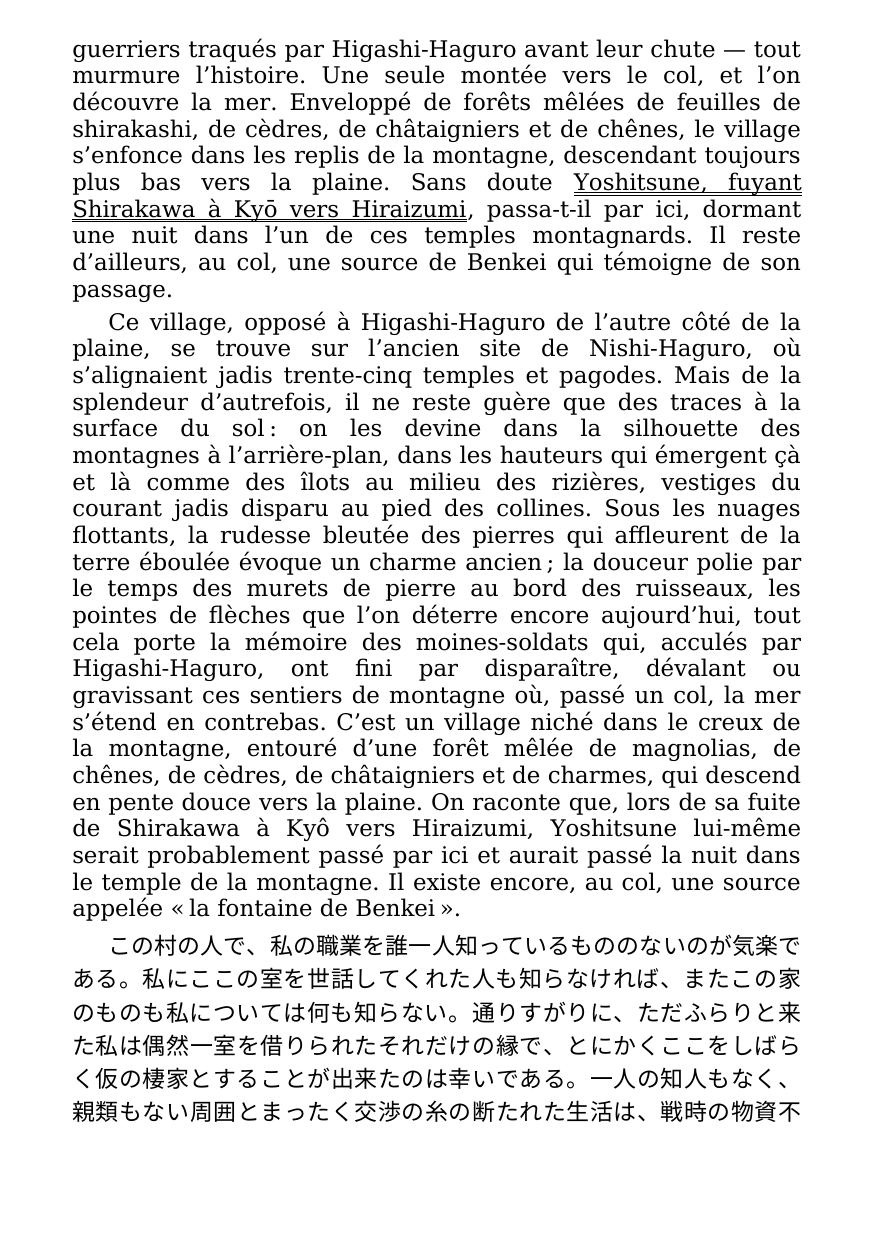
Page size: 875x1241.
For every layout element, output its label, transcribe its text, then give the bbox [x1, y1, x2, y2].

text guerriers traqués par Higashi-Haguro avant leur chute — tout murmure l’histoire. Une seule montée vers le col, et l’on découvre la mer. Enveloppé de forêts mêlées de feuilles de shirakashi, de cèdres, de châtaigniers et de chênes, le village s’enfonce dans les replis de la montagne, descendant toujours plus bas vers la plaine. Sans doute Yoshitsune, fuyant Shirakawa à Kyō vers Hiraizumi, passa-t-il par ici, dormant une nuit dans l’un de ces temples montagnards. Il reste d’ailleurs, au col, une source de Benkei qui témoigne de son passage. [72, 36, 802, 303]
text Ce village, opposé à Higashi-Haguro de l’autre côté de la plaine, se trouve sur l’ancien site de Nishi-Haguro, où s’alignaient jadis trente-cinq temples et pagodes. Mais de la splendeur d’autrefois, il ne reste guère que des traces à la surface du sol : on les devine dans la silhouette des montagnes à l’arrière-plan, dans les hauteurs qui émergent çà et là comme des îlots au milieu des rizières, vestiges du courant jadis disparu au pied des collines. Sous les nuages flottants, la rudesse bleutée des pierres qui affleurent de la terre éboulée évoque un charme ancien ; la douceur polie par le temps des murets de pierre au bord des ruisseaux, les pointes de flèches que l’on déterre encore aujourd’hui, tout cela porte la mémoire des moines-soldats qui, acculés par Higashi-Haguro, ont fini par disparaître, dévalant ou gravissant ces sentiers de montagne où, passé un col, la mer s’étend en contrebas. C’est un village niché dans le creux de la montagne, entouré d’une forêt mêlée de magnolias, de chênes, de cèdres, de châtaigniers et de charmes, qui descend en pente douce vers la plaine. On raconte que, lors de sa fuite de Shirakawa à Kyô vers Hiraizumi, Yoshitsune lui-même serait probablement passé par ici et aurait passé la nuit dans le temple de la montagne. Il existe encore, au col, une source appelée « la fontaine de Benkei ». [72, 309, 802, 922]
text この村の人で、私の職業を誰一人知っているもののないのが気楽である。私にここの室を世話してくれた人も知らなければ、またこの家のものも私については何も知らない。通りすがりに、ただふらりと来た私は偶然一室を借りられたそれだけの縁で、とにかくここをしばらく仮の棲家とすることが出来たのは幸いである。一人の知人もなく、親類もない周囲とまったく交渉の糸の断たれた生活は、戦時の物資不 [72, 928, 802, 1127]
